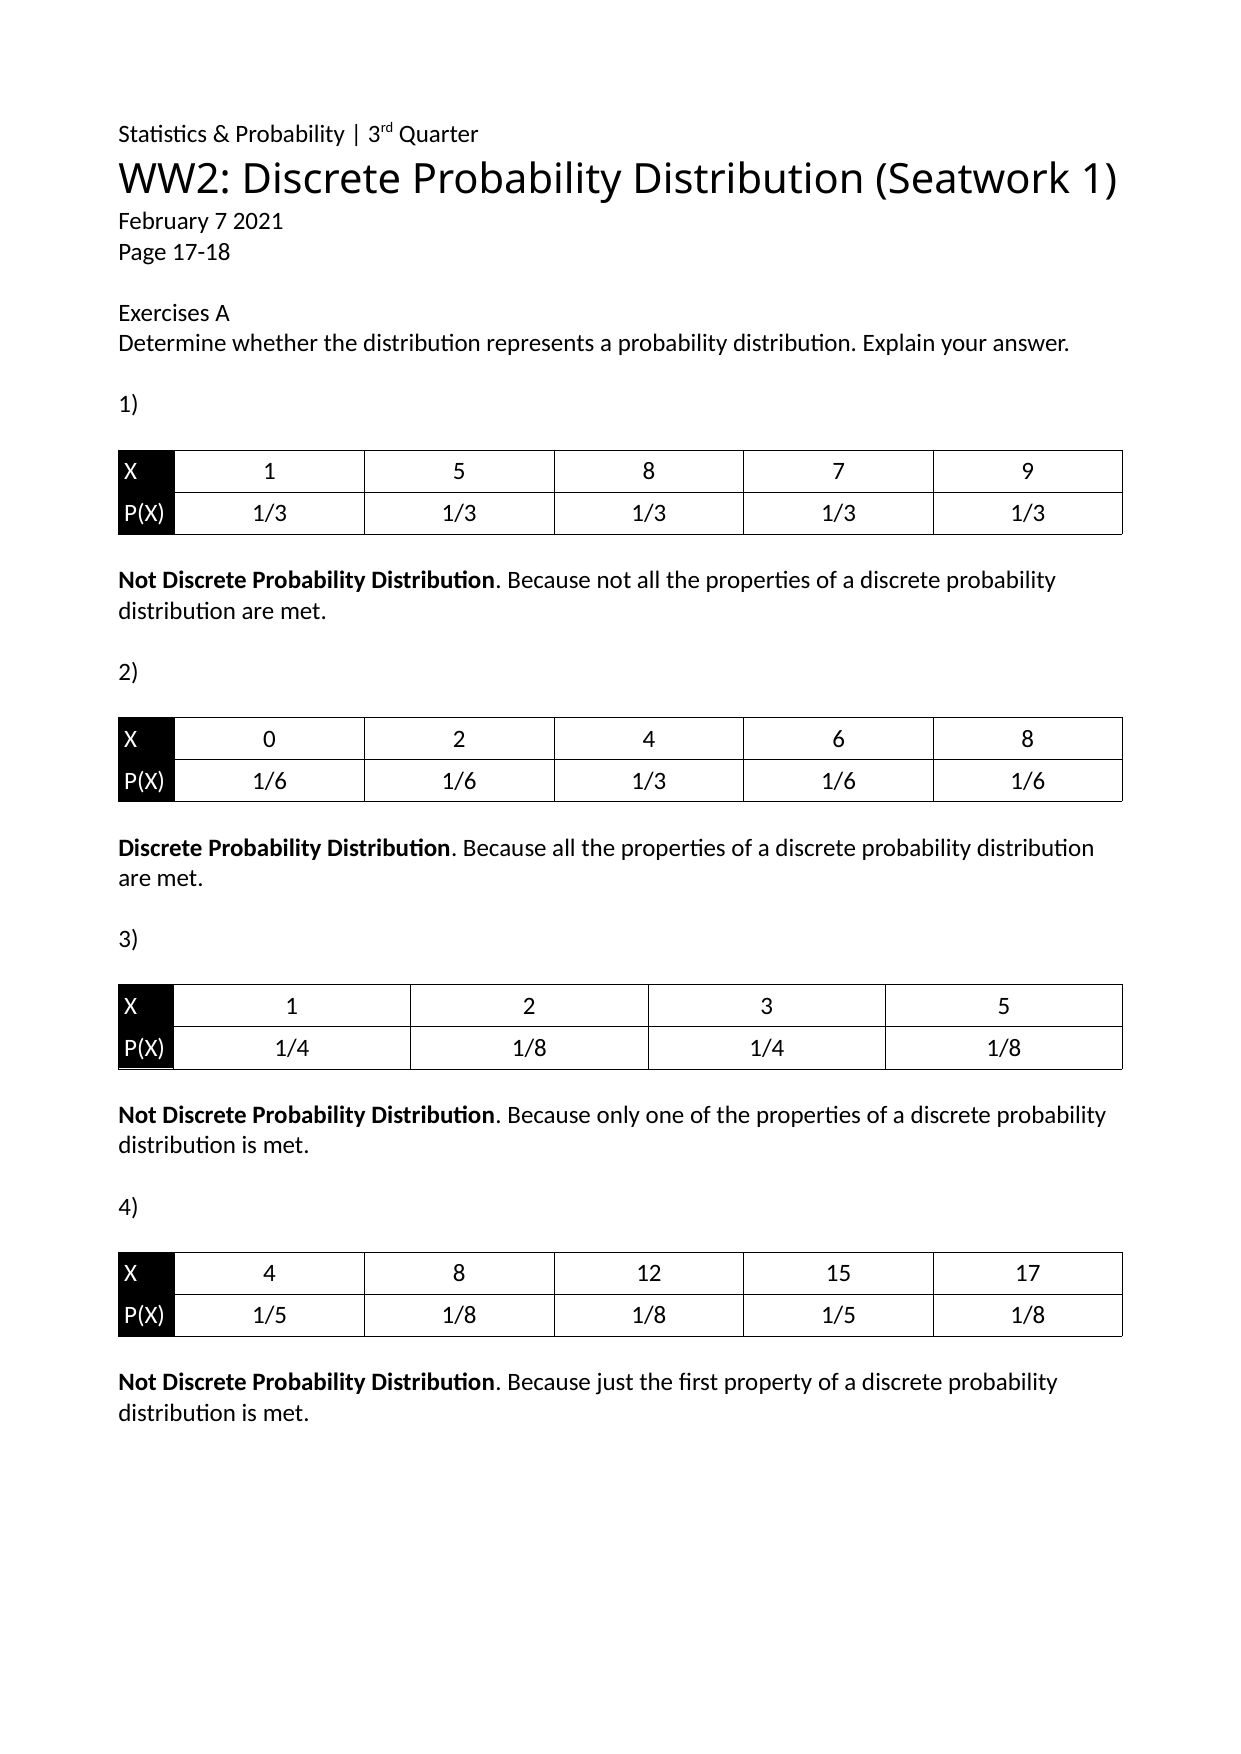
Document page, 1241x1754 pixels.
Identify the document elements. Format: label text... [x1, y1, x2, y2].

table_header 5 [365, 451, 554, 492]
table_cell 1/8 [934, 1295, 1122, 1336]
table_header 8 [555, 451, 743, 492]
table_header 3 [649, 985, 885, 1026]
text Determine whether the distribution represents a probability distribution. Explain your answer. [118, 327, 1122, 358]
table_cell 1/6 [365, 760, 554, 801]
table_cell P(X) [119, 493, 174, 534]
table_header 7 [744, 451, 933, 492]
table_header 6 [744, 718, 933, 759]
table_cell 1/5 [744, 1295, 933, 1336]
table_cell 1/6 [175, 760, 364, 801]
text 4) [118, 1191, 1122, 1221]
text Exercises A [118, 297, 1122, 327]
text WW2: Discrete Probability Distribution (Seatwork 1) [118, 149, 1122, 205]
table_header 9 [934, 451, 1122, 492]
table_header X [119, 451, 174, 492]
table_cell 1/6 [934, 760, 1122, 801]
table_header 0 [175, 718, 364, 759]
text Not Discrete Probability Distribution. Because not all the properties of a discrete probability distribution are met. [118, 564, 1122, 625]
table_cell 1/8 [365, 1295, 554, 1336]
table_header 2 [411, 985, 648, 1026]
table_header X [119, 718, 174, 759]
table_cell 1/3 [555, 493, 743, 534]
table_cell 1/3 [555, 760, 743, 801]
table_cell 1/8 [886, 1027, 1122, 1068]
text 1) [118, 388, 1122, 419]
table_cell 1/3 [744, 493, 933, 534]
table_header X [119, 985, 173, 1026]
table_cell P(X) [119, 760, 174, 801]
table_cell 1/6 [744, 760, 933, 801]
table_header 8 [934, 718, 1122, 759]
table_cell 1/5 [175, 1295, 364, 1336]
table_header 1 [175, 451, 364, 492]
table_header 1 [174, 985, 410, 1026]
table_cell 1/3 [175, 493, 364, 534]
table_cell 1/3 [365, 493, 554, 534]
table_header 4 [555, 718, 743, 759]
table_cell 1/8 [411, 1027, 648, 1068]
text Not Discrete Probability Distribution. Because just the first property of a discrete probability distribution is met. [118, 1367, 1122, 1428]
text Page 17-18 [118, 236, 1122, 266]
table_cell P(X) [119, 1295, 174, 1336]
text 2) [118, 656, 1122, 686]
text 3) [118, 923, 1122, 954]
table_header 8 [365, 1253, 554, 1294]
table_cell P(X) [119, 1027, 173, 1068]
table_header 15 [744, 1253, 933, 1294]
table_cell 1/4 [174, 1027, 410, 1068]
table_header 17 [934, 1253, 1122, 1294]
table_header 2 [365, 718, 554, 759]
table_header 4 [175, 1253, 364, 1294]
table_cell 1/8 [555, 1295, 743, 1336]
table_cell 1/3 [934, 493, 1122, 534]
table_cell 1/4 [649, 1027, 885, 1068]
table_header 5 [886, 985, 1122, 1026]
text Discrete Probability Distribution. Because all the properties of a discrete probability distribution are met. [118, 832, 1122, 893]
table_header 12 [555, 1253, 743, 1294]
text Not Discrete Probability Distribution. Because only one of the properties of a discrete probability distribution is met. [118, 1099, 1122, 1160]
text Statistics & Probability | 3rd Quarter [118, 118, 1122, 149]
text February 7 2021 [118, 205, 1122, 236]
table_header X [119, 1253, 174, 1294]
